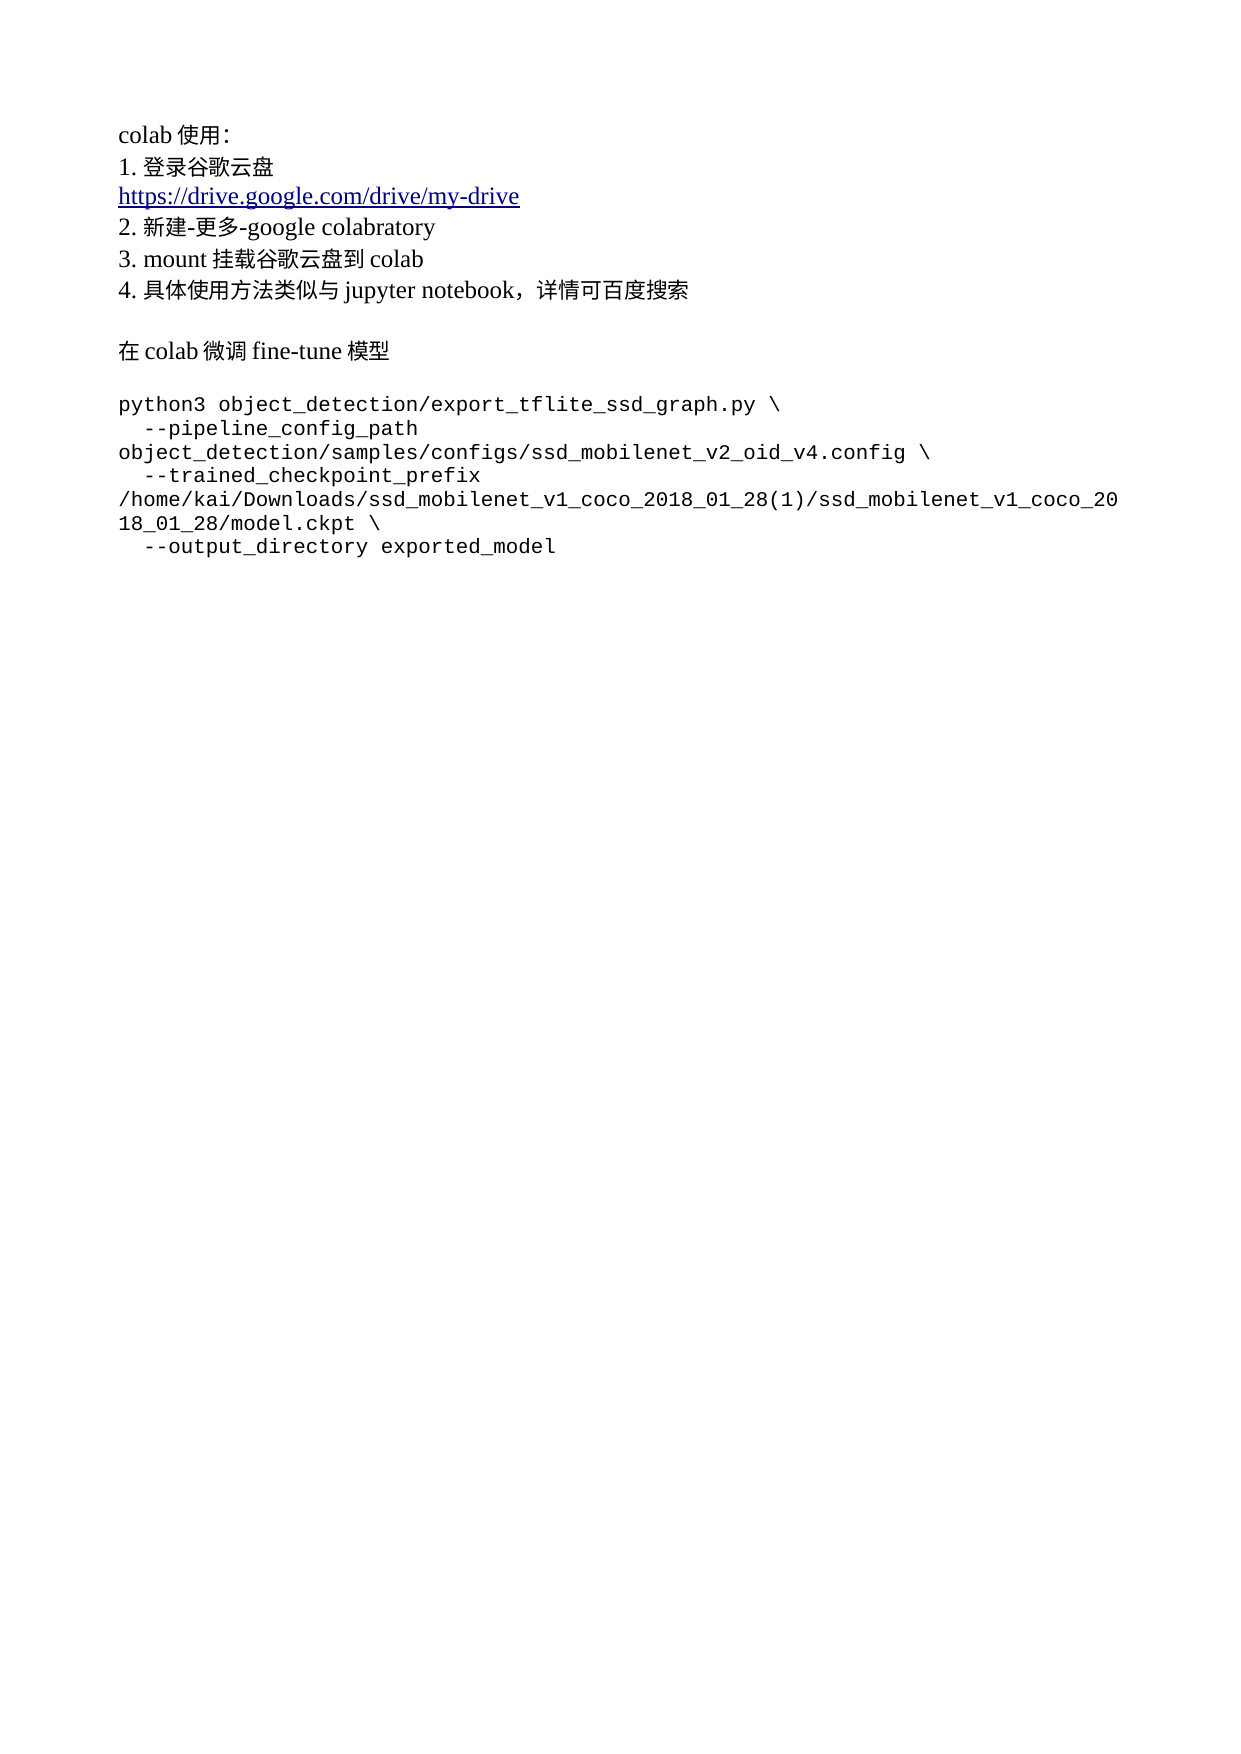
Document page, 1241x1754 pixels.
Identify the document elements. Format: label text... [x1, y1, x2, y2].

text https://drive.google.com/drive/my-drive [118, 181, 1122, 210]
text --output_directory exported_model [118, 536, 1122, 560]
text 3. mount挂载谷歌云盘到colab [118, 242, 1122, 273]
text 在colab微调fine-tune模型 [118, 334, 1122, 366]
text 2. 新建-更多-google colabratory [118, 210, 1122, 242]
text --pipeline_config_path object_detection/samples/configs/ssd_mobilenet_v2_oid_v4.config \ [118, 418, 1122, 465]
text 1. 登录谷歌云盘 [118, 150, 1122, 181]
text --trained_checkpoint_prefix /home/kai/Downloads/ssd_mobilenet_v1_coco_2018_01_28(1)/ssd_mobilenet_v1_coco_2018_01_28/model.ckpt \ [118, 465, 1122, 536]
text colab使用： [118, 118, 1122, 150]
text python3 object_detection/export_tflite_ssd_graph.py \ [118, 394, 1122, 418]
text 4. 具体使用方法类似与jupyter notebook，详情可百度搜索 [118, 273, 1122, 305]
